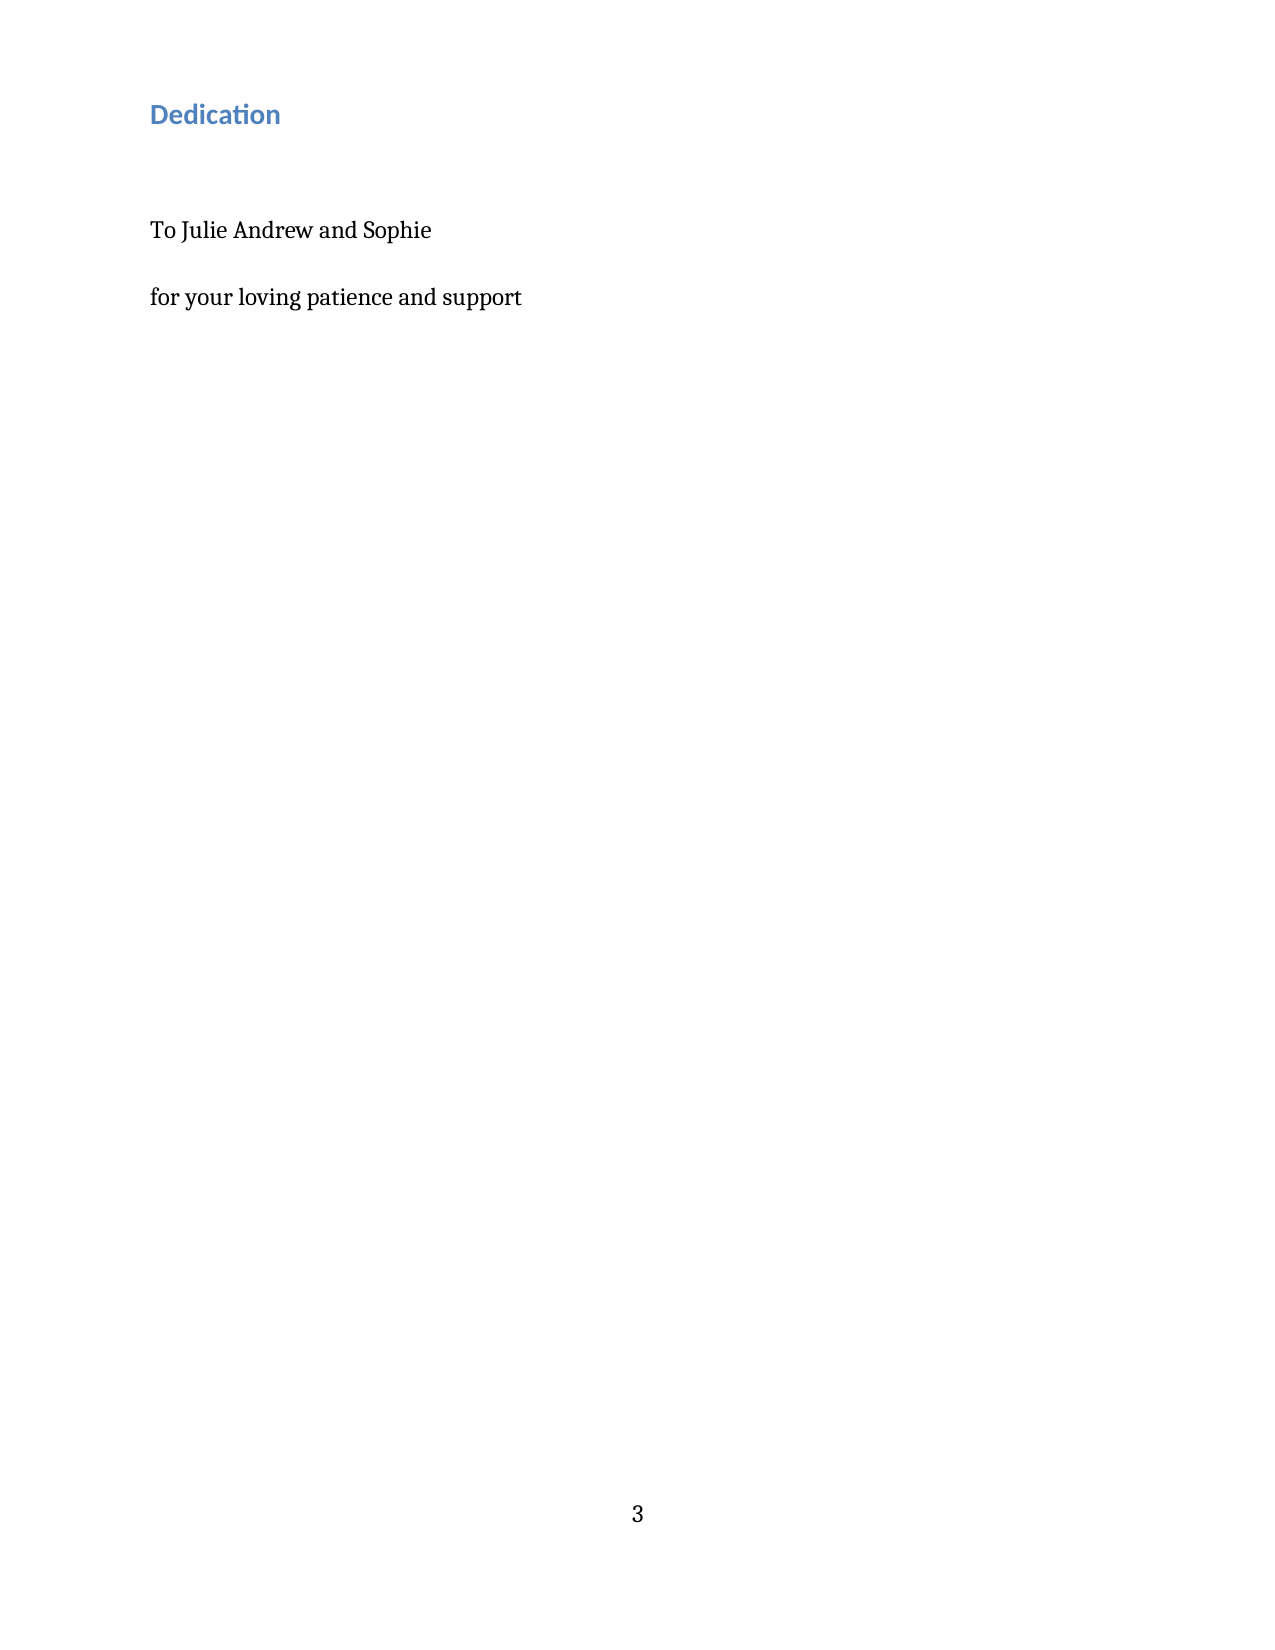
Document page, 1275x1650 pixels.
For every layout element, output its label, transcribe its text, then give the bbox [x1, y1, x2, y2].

text To Julie Andrew and Sophie [150, 216, 1125, 245]
subtitle Dedication [150, 96, 1125, 131]
text for your loving patience and support [150, 283, 1125, 311]
